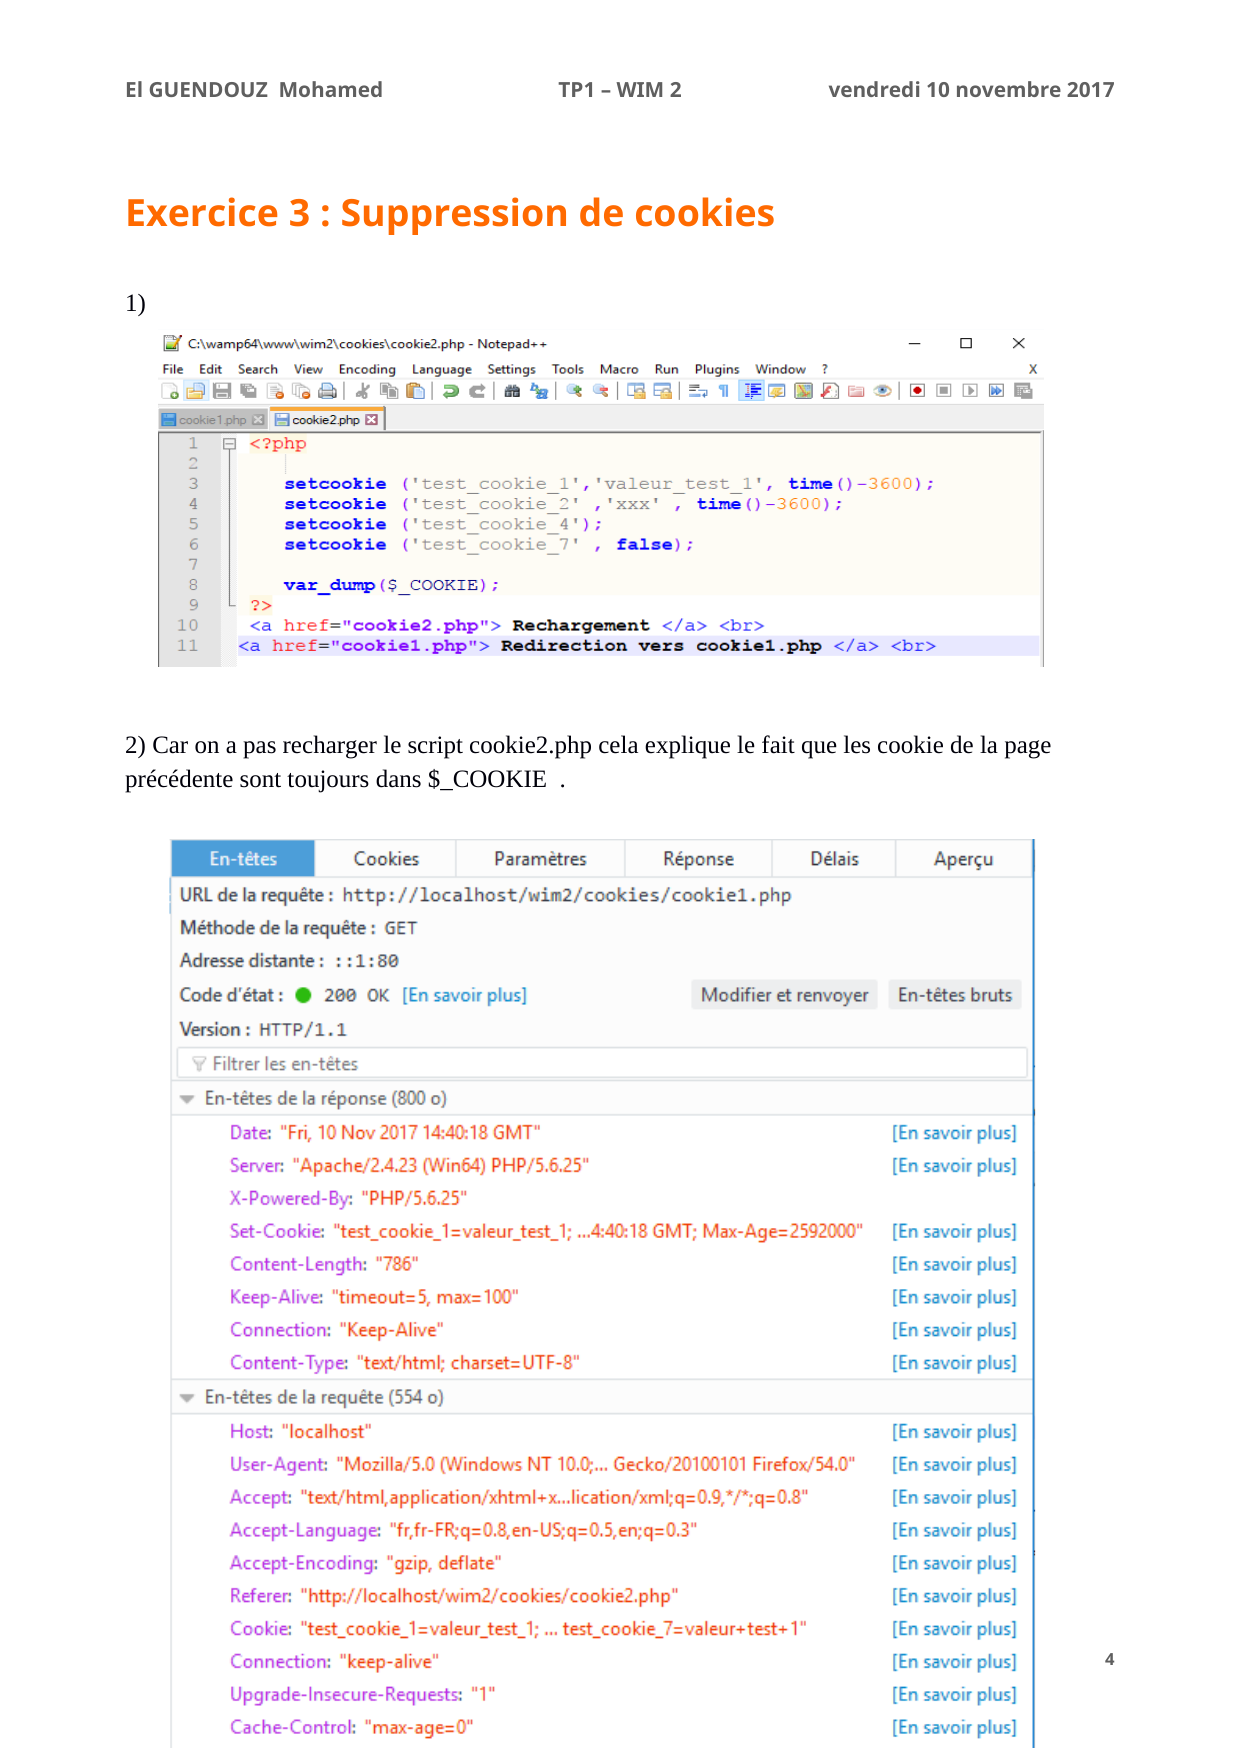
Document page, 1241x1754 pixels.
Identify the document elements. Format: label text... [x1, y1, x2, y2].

picture [158, 329, 1044, 667]
text 1) [125, 288, 1115, 317]
picture [169, 839, 1036, 1748]
subtitle Exercice 3 : Suppression de cookies [125, 186, 1115, 237]
text 2) Car on a pas recharger le script cookie2.php cela explique le fait que les cookie de la page précédente sont toujours dans $_COOKIE . [125, 730, 1115, 793]
